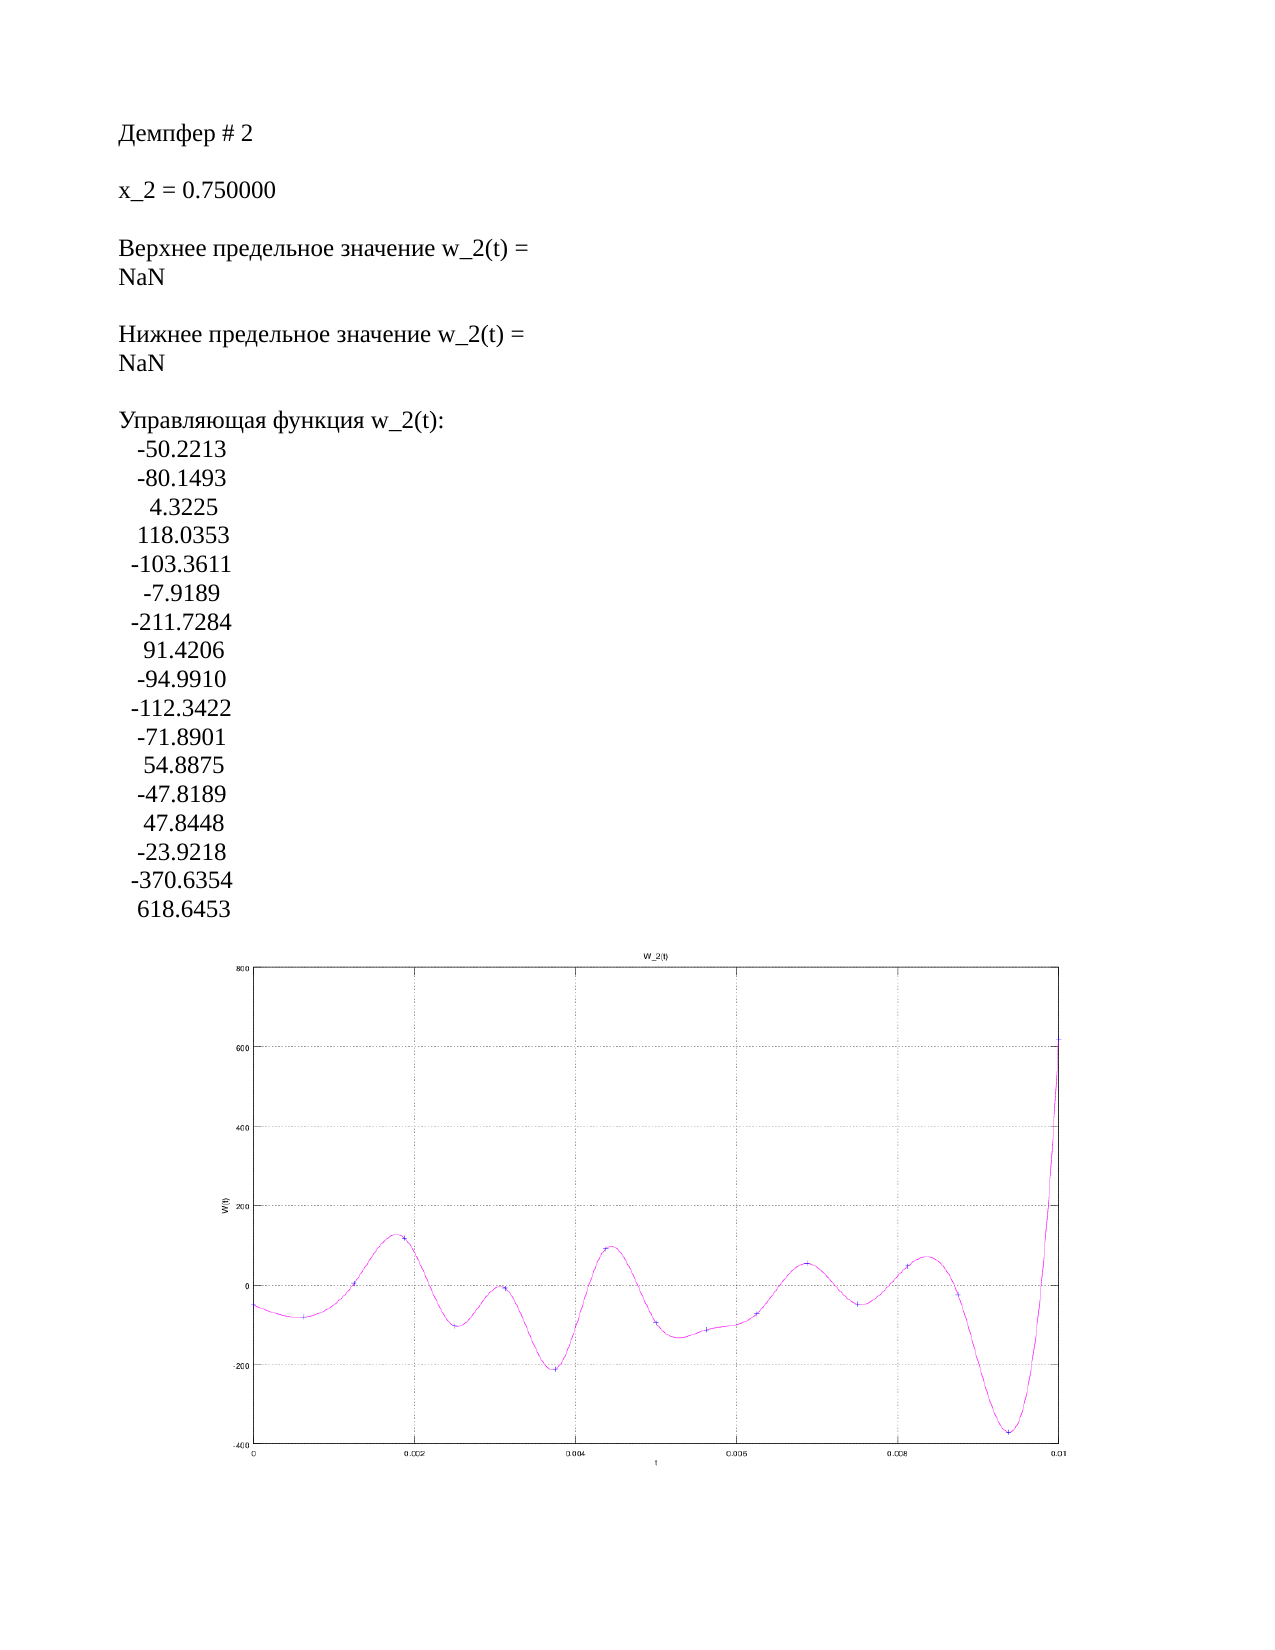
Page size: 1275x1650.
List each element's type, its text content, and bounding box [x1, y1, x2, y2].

text -50.2213 [118, 434, 1157, 463]
text -23.9218 [118, 837, 1157, 866]
text Нижнее предельное значение w_2(t) = [118, 319, 1157, 348]
text NaN [118, 262, 1157, 291]
text -80.1493 [118, 463, 1157, 492]
text x_2 = 0.750000 [118, 176, 1157, 204]
text -112.3422 [118, 693, 1157, 722]
text -370.6354 [118, 866, 1157, 894]
text Управляющая функция w_2(t): [118, 406, 1157, 434]
text 618.6453 [118, 894, 1157, 923]
text -103.3611 [118, 549, 1157, 578]
text Верхнее предельное значение w_2(t) = [118, 233, 1157, 262]
text Демпфер # 2 [118, 118, 1157, 147]
text -211.7284 [118, 607, 1157, 636]
text -94.9910 [118, 664, 1157, 693]
text 91.4206 [118, 636, 1157, 664]
text -7.9189 [118, 578, 1157, 607]
text -71.8901 [118, 722, 1157, 751]
text NaN [118, 348, 1157, 377]
text -47.8189 [118, 779, 1157, 808]
picture [118, 923, 1157, 1508]
text 54.8875 [118, 751, 1157, 779]
text 47.8448 [118, 808, 1157, 837]
text 4.3225 [118, 492, 1157, 521]
text 118.0353 [118, 521, 1157, 549]
